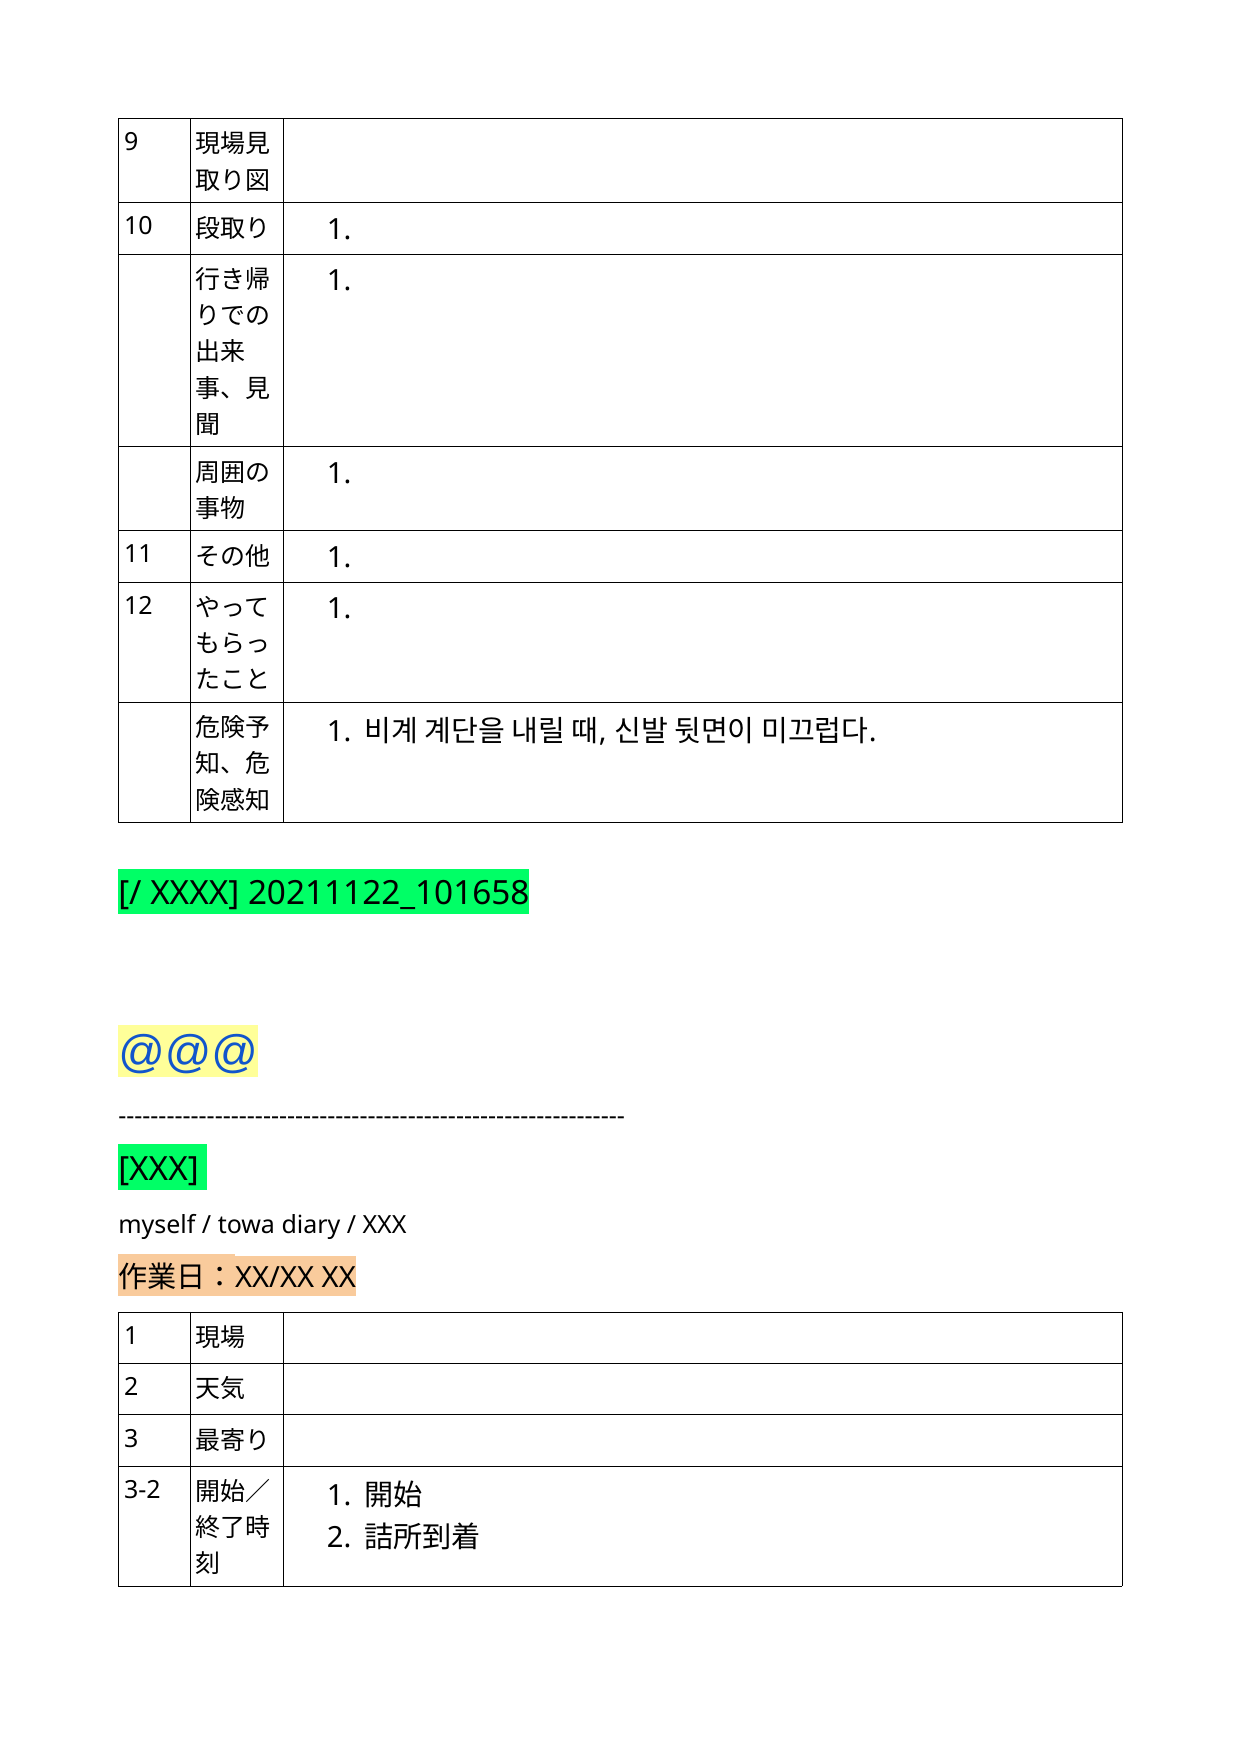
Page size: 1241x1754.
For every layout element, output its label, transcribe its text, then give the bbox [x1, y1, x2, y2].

table_cell [284, 203, 1122, 253]
table_cell 3 [119, 1415, 190, 1466]
table_cell [119, 447, 190, 530]
table_cell 最寄り [191, 1415, 283, 1466]
table_cell その他 [191, 531, 283, 582]
table_cell 行き帰りでの出来事、見聞 [191, 255, 283, 446]
table_cell 開始 詰所到着 [284, 1467, 1122, 1586]
text 作業日：XX/XX XX [118, 1253, 1122, 1296]
table_cell 開始／終了時刻 [191, 1467, 283, 1586]
text [/ XXXX] 20211122_101658 [118, 869, 1122, 914]
table_cell [284, 1415, 1122, 1466]
table_cell 2 [119, 1364, 190, 1414]
text @@@ [118, 1024, 1122, 1077]
table_cell 段取り [191, 203, 283, 253]
table_cell 비계 계단을 내릴 때, 신발 뒷면이 미끄럽다. [284, 703, 1122, 822]
table_cell 周囲の事物 [191, 447, 283, 530]
table_header 現場 [191, 1313, 283, 1363]
text myself / towa diary / XXX [118, 1207, 1122, 1241]
table_cell 3-2 [119, 1467, 190, 1586]
table_cell やってもらったこと [191, 583, 283, 702]
table_cell 現場見取り図 [191, 119, 283, 202]
table_cell [284, 255, 1122, 446]
table_cell 危険予知、危険感知 [191, 703, 283, 822]
table_header 1 [119, 1313, 190, 1363]
table_cell [284, 531, 1122, 582]
table_cell [284, 447, 1122, 530]
table_cell [119, 703, 190, 822]
text --------------------------------------------------------------- [118, 1097, 1122, 1131]
table_cell [284, 119, 1122, 202]
table_header [284, 1313, 1122, 1363]
table_cell 10 [119, 203, 190, 253]
table_cell [284, 583, 1122, 702]
table_cell 12 [119, 583, 190, 702]
table_cell 9 [119, 119, 190, 202]
table_cell [284, 1364, 1122, 1414]
table_cell 11 [119, 531, 190, 582]
text [XXX] [118, 1144, 1122, 1190]
table_cell 天気 [191, 1364, 283, 1414]
table_cell [119, 255, 190, 446]
